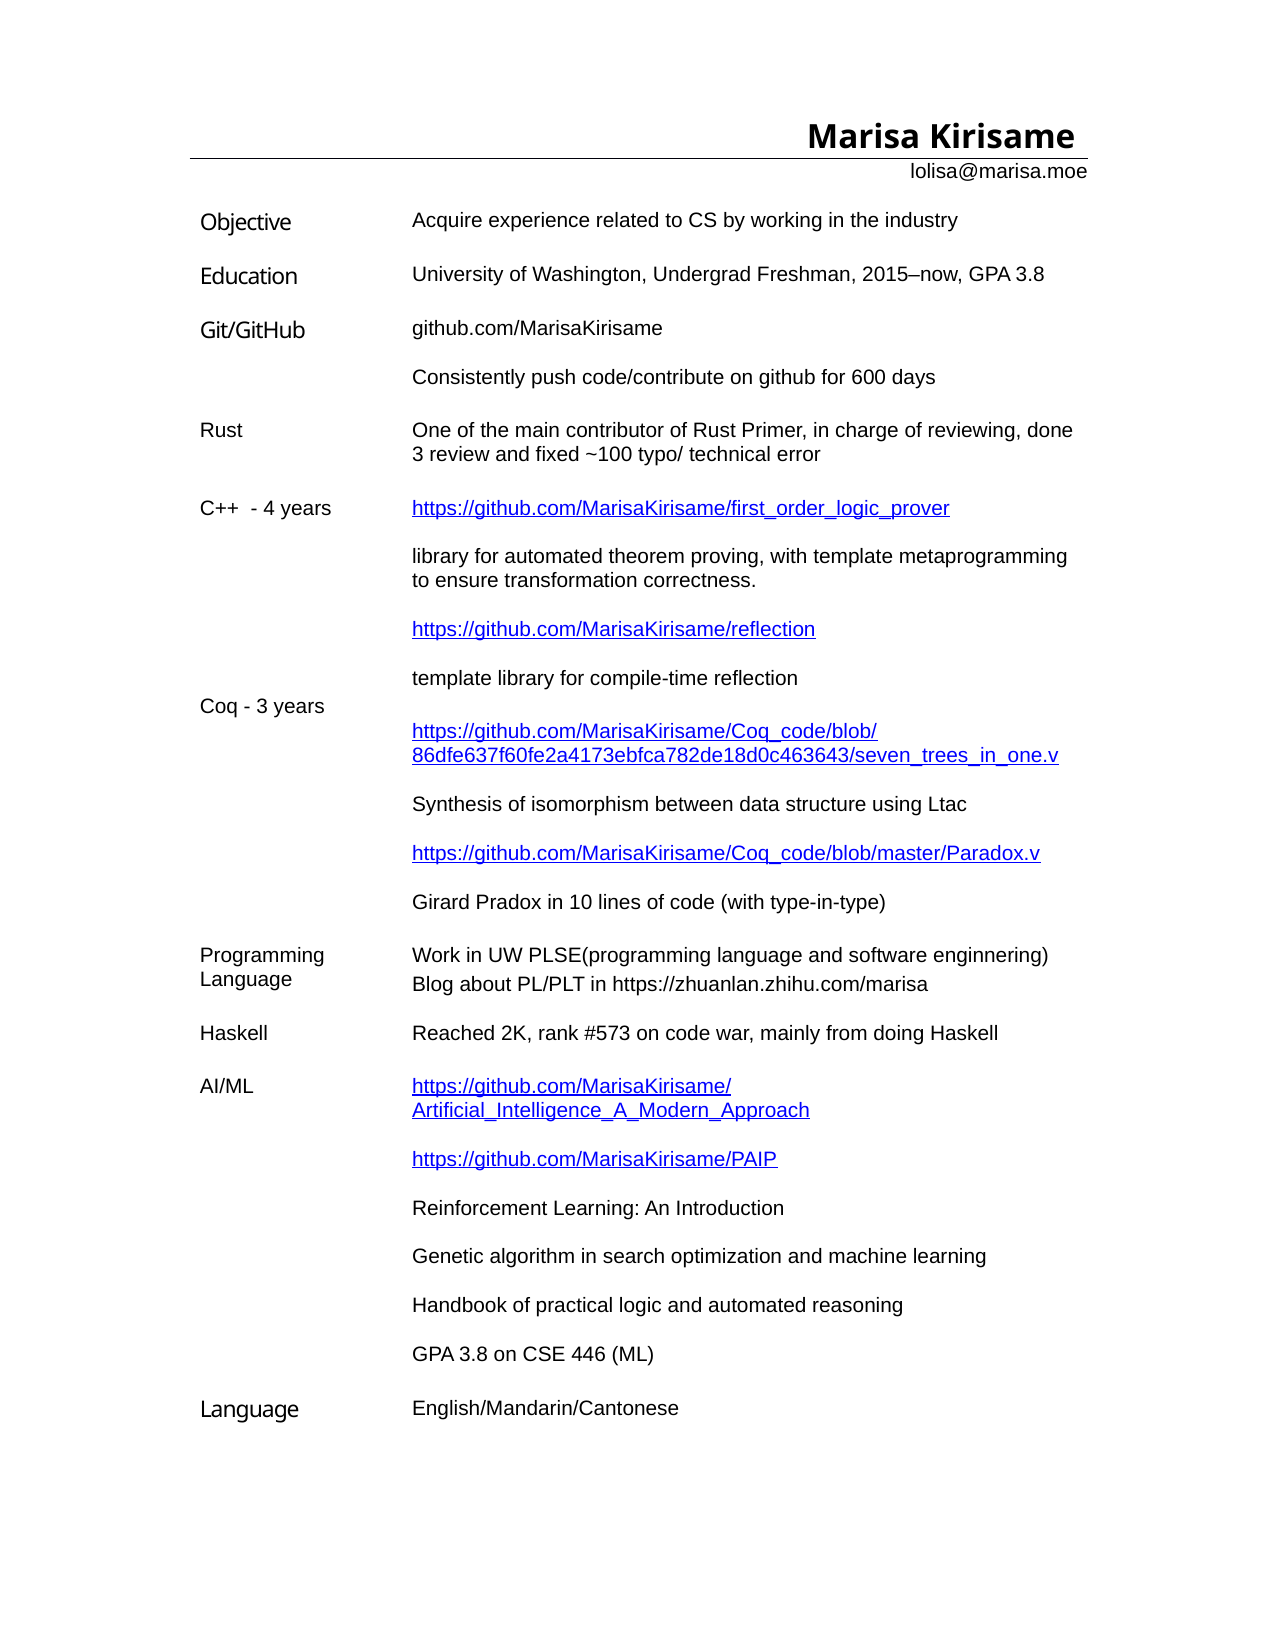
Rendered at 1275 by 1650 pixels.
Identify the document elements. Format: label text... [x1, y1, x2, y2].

table_cell Git/GitHub [188, 291, 400, 393]
table_cell Coq - 3 years [188, 694, 400, 918]
table_cell https://github.com/MarisaKirisame/first_order_logic_prover library for automated theorem proving, with template metaprogramming to ensure transformation correctness. https://github.com/MarisaKirisame/reflection template library for compile-time reflection [400, 470, 1087, 694]
table_cell AI/ML [188, 1049, 400, 1370]
table_cell Programming Language [188, 918, 400, 995]
table_header Acquire experience related to CS by working in the industry [400, 183, 1087, 237]
table_cell https://github.com/MarisaKirisame/Artificial_Intelligence_A_Modern_Approach https://github.com/MarisaKirisame/PAIP Reinforcement Learning: An Introduction Genetic algorithm in search optimization and machine learning Handbook of practical logic and automated reasoning GPA 3.8 on CSE 446 (ML) [400, 1049, 1087, 1370]
table_header Objective [188, 183, 400, 237]
table_cell Rust [188, 393, 400, 470]
table_cell One of the main contributor of Rust Primer, in charge of reviewing, done 3 review and fixed ~100 typo/ technical error [400, 393, 1087, 470]
table_cell Work in UW PLSE(programming language and software enginnering) Blog about PL/PLT in https://zhuanlan.zhihu.com/marisa [400, 918, 1087, 995]
table_cell github.com/MarisaKirisame Consistently push code/contribute on github for 600 days [400, 291, 1087, 393]
table_cell Education [188, 237, 400, 291]
table_cell Haskell [188, 995, 400, 1048]
table_cell English/Mandarin/Cantonese [400, 1370, 1087, 1424]
table_cell University of Washington, Undergrad Freshman, 2015–now, GPA 3.8 [400, 237, 1087, 291]
text lolisa@marisa.moe [187, 159, 1087, 183]
table_cell C++ - 4 years [188, 470, 400, 694]
table_cell Reached 2K, rank #573 on code war, mainly from doing Haskell [400, 995, 1087, 1048]
table_cell Language [188, 1370, 400, 1424]
table_cell https://github.com/MarisaKirisame/Coq_code/blob/86dfe637f60fe2a4173ebfca782de18d0c463643/seven_trees_in_one.v Synthesis of isomorphism between data structure using Ltac https://github.com/MarisaKirisame/Coq_code/blob/master/Paradox.v Girard Pradox in 10 lines of code (with type-in-type) [400, 694, 1087, 918]
table_header Marisa Kirisame [190, 113, 1087, 158]
